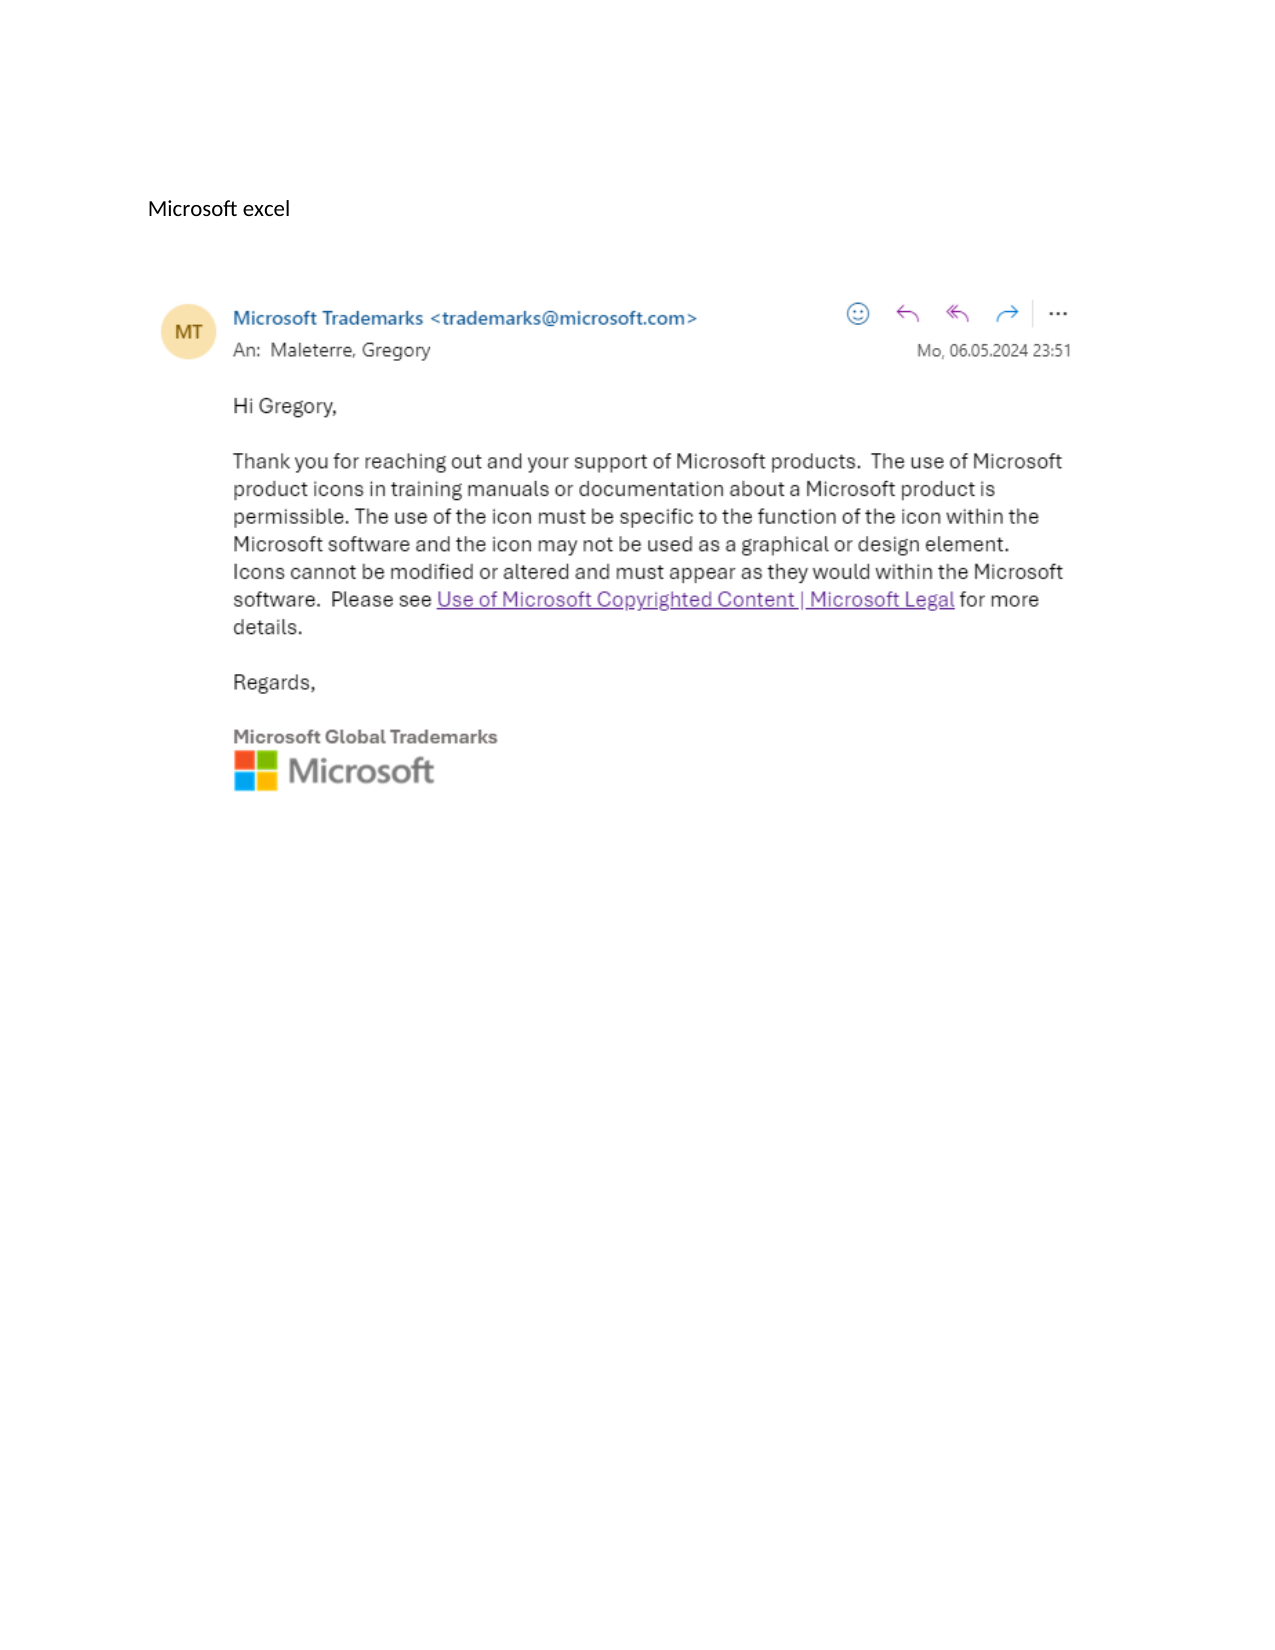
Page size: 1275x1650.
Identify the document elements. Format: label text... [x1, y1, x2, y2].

text Microsoft excel [148, 194, 1127, 222]
